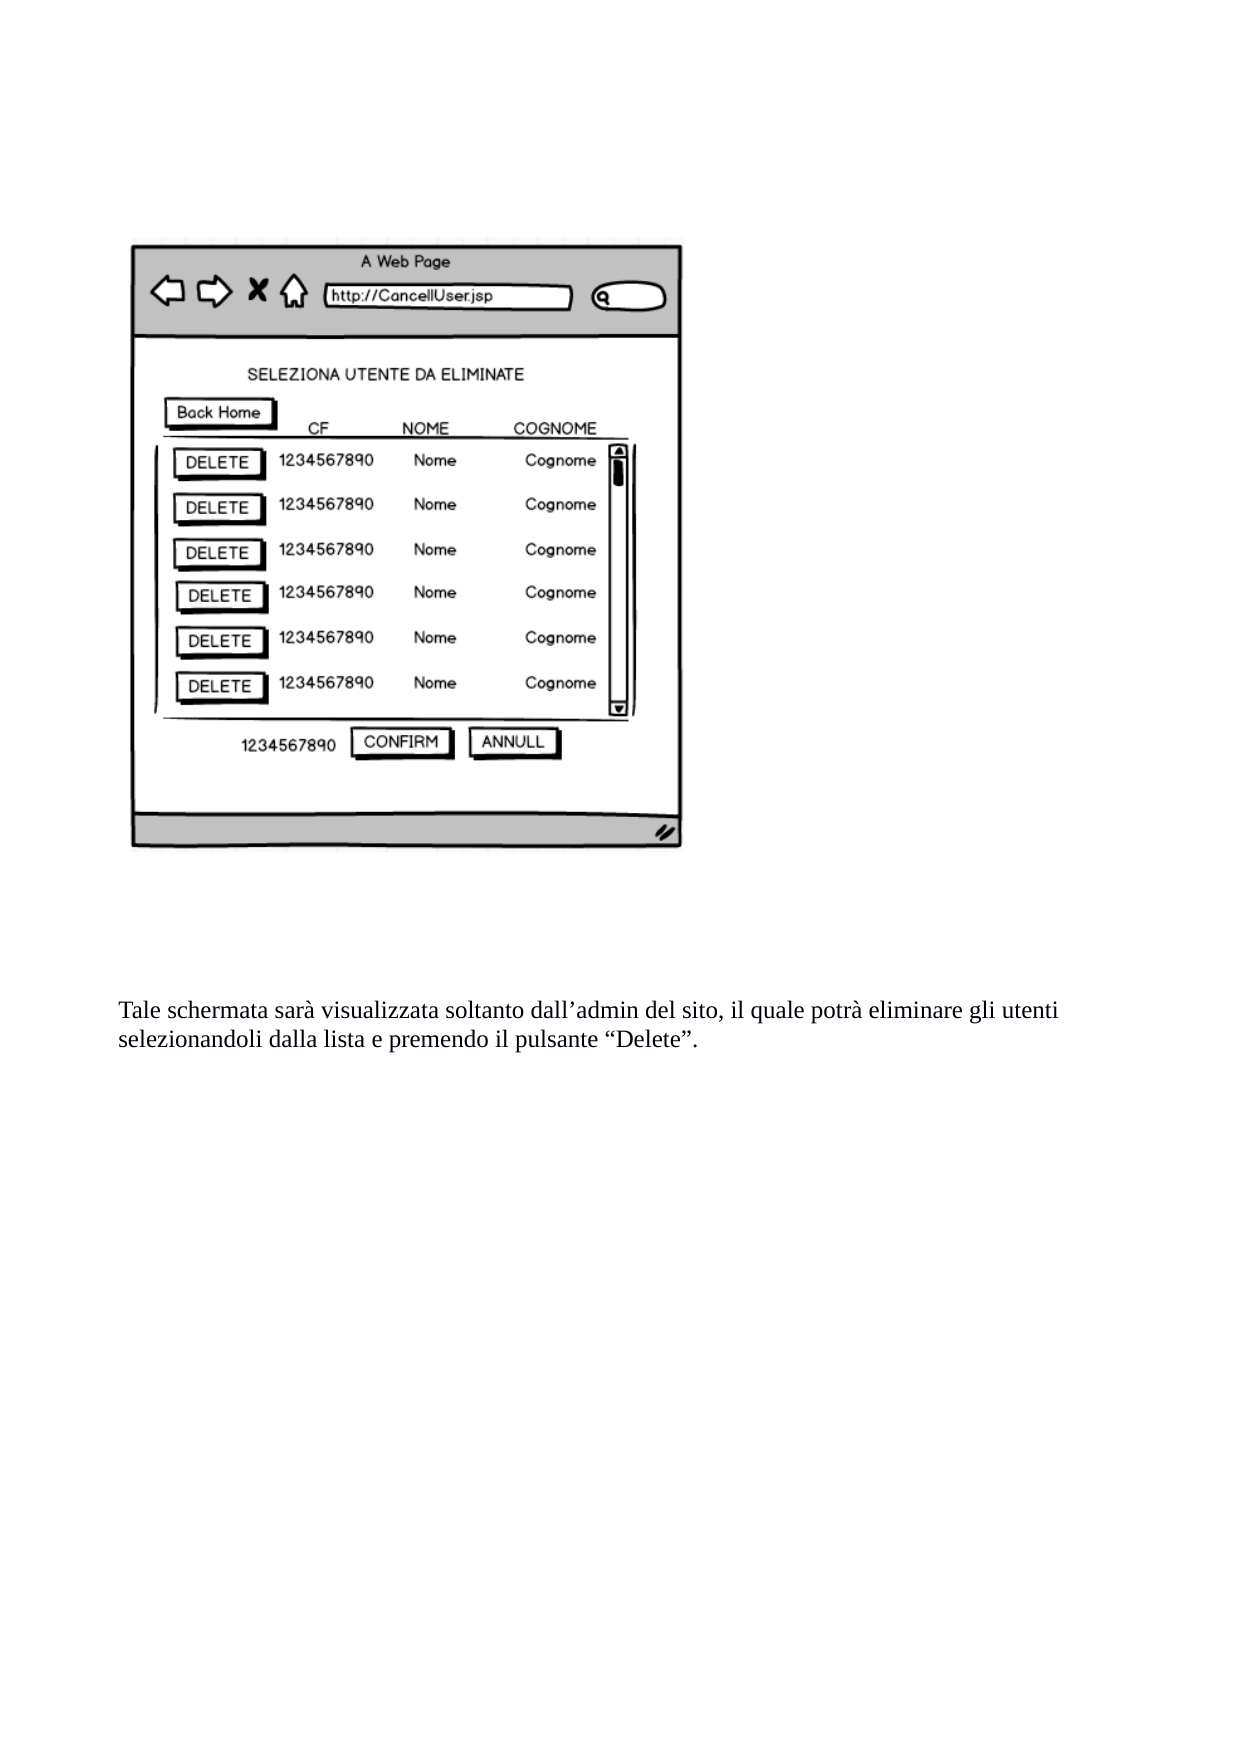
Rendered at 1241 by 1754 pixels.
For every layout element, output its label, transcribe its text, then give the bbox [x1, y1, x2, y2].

text Tale schermata sarà visualizzata soltanto dall’admin del sito, il quale potrà eliminare gli utenti selezionandoli dalla lista e premendo il pulsante “Delete”. [118, 995, 1122, 1053]
